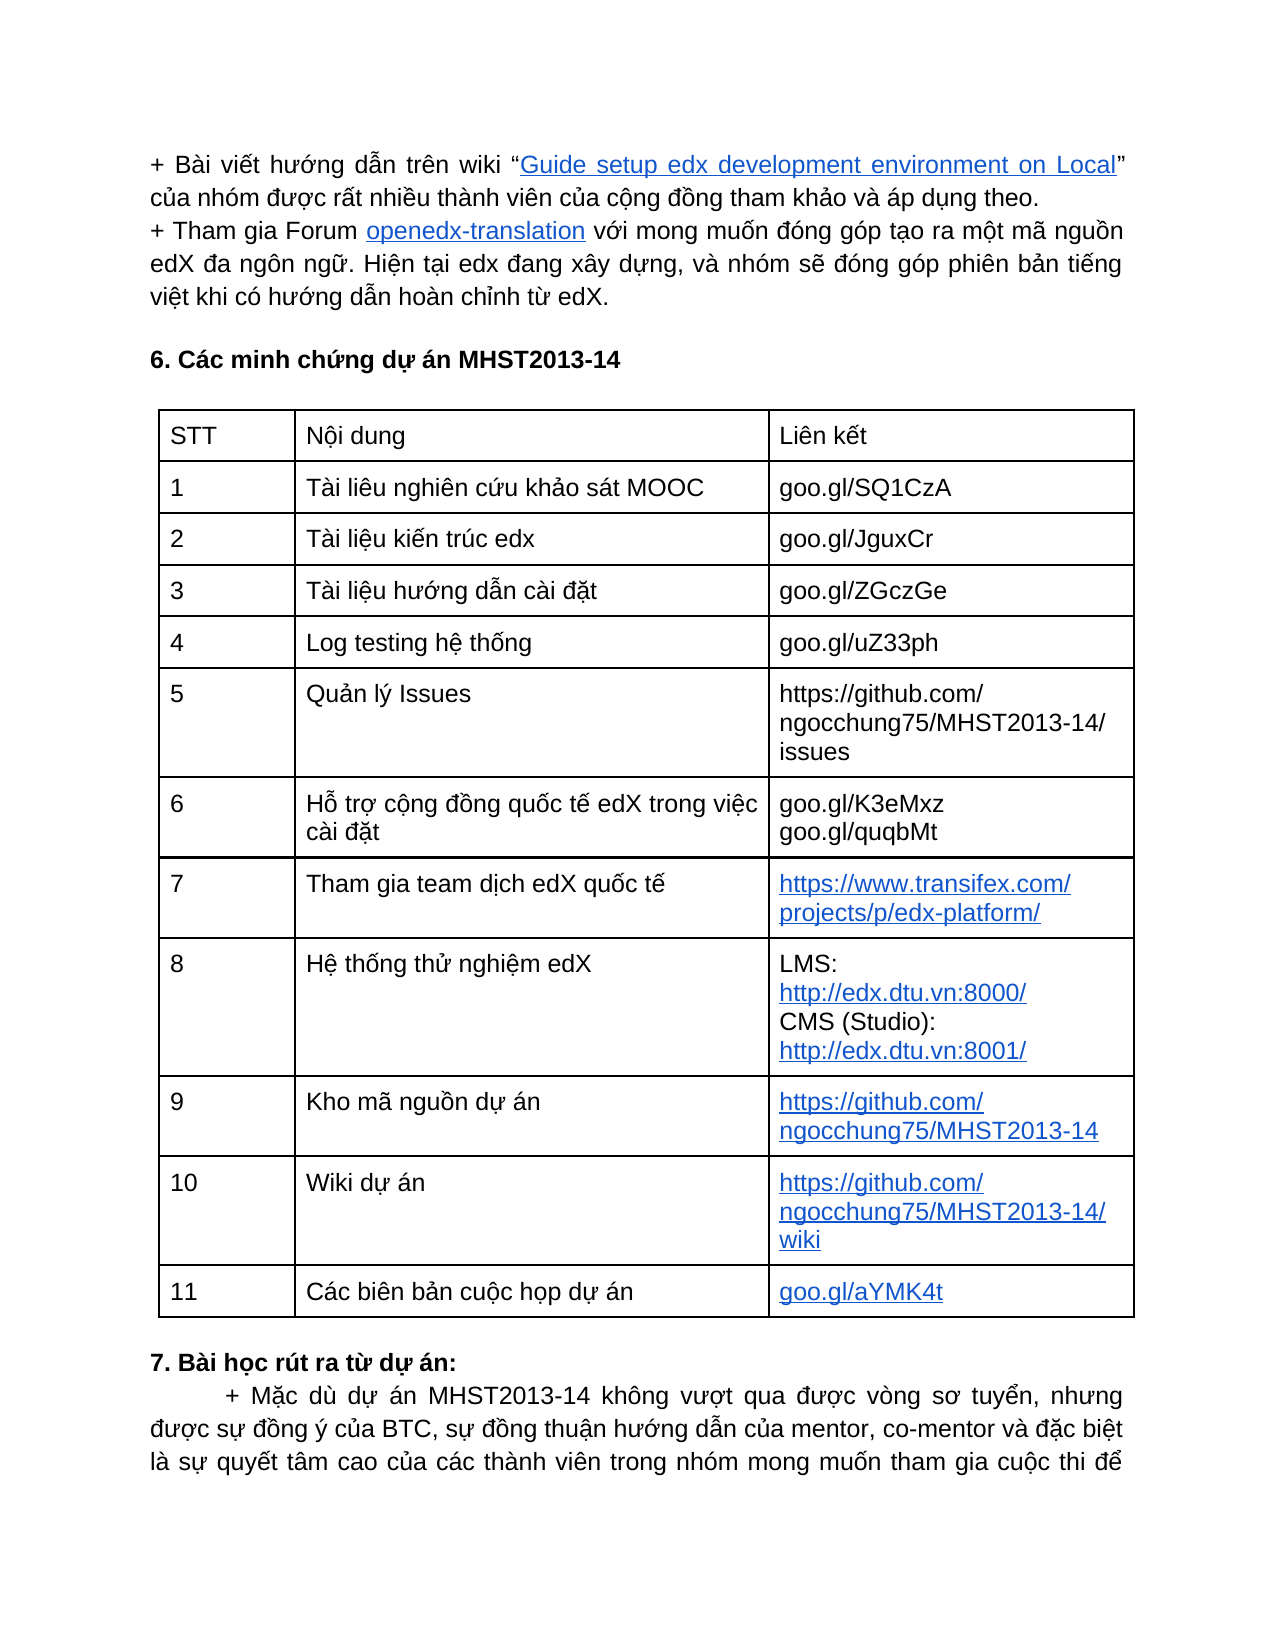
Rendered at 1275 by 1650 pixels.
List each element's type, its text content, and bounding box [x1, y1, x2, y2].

table_cell goo.gl/aYMK4t [770, 1266, 1133, 1316]
table_cell Hệ thống thử nghiệm edX [296, 939, 768, 1075]
table_cell Tài liệu kiến trúc edx [296, 514, 768, 563]
table_cell https://github.com/ngocchung75/MHST2013-14/wiki [770, 1157, 1133, 1264]
table_cell 7 [160, 859, 294, 937]
table_cell 1 [160, 462, 294, 512]
table_cell 2 [160, 514, 294, 563]
table_cell Các biên bản cuộc họp dự án [296, 1266, 768, 1316]
table_cell goo.gl/JguxCr [770, 514, 1133, 563]
table_cell 4 [160, 617, 294, 667]
table_cell 5 [160, 669, 294, 776]
table_cell 6 [160, 778, 294, 856]
table_cell Hỗ trợ cộng đồng quốc tế edX trong việc cài đặt [296, 778, 768, 856]
table_cell 11 [160, 1266, 294, 1316]
table_cell Tham gia team dịch edX quốc tế [296, 859, 768, 937]
table_cell goo.gl/uZ33ph [770, 617, 1133, 667]
table_header Liên kết [770, 411, 1133, 460]
table_cell https://www.transifex.com/projects/p/edx-platform/ [770, 859, 1133, 937]
text + Tham gia Forum openedx-translation với mong muốn đóng góp tạo ra một mã nguồn edX đa ngôn ngữ. Hiện tại edx đang xây dựng, và nhóm sẽ đóng góp phiên bản tiếng việt khi có hướng dẫn hoàn chỉnh từ edX. [150, 216, 1125, 311]
text 6. Các minh chứng dự án MHST2013-14 [150, 345, 1125, 374]
table_cell 9 [160, 1077, 294, 1155]
table_cell 8 [160, 939, 294, 1075]
table_cell 3 [160, 566, 294, 615]
table_cell LMS: http://edx.dtu.vn:8000/ CMS (Studio): http://edx.dtu.vn:8001/ [770, 939, 1133, 1075]
table_cell Kho mã nguồn dự án [296, 1077, 768, 1155]
table_cell https://github.com/ngocchung75/MHST2013-14/issues [770, 669, 1133, 776]
table_cell goo.gl/SQ1CzA [770, 462, 1133, 512]
table_cell Log testing hệ thống [296, 617, 768, 667]
table_header STT [160, 411, 294, 460]
table_cell Tài liêu nghiên cứu khảo sát MOOC [296, 462, 768, 512]
table_cell https://github.com/ngocchung75/MHST2013-14 [770, 1077, 1133, 1155]
text + Bài viết hướng dẫn trên wiki “Guide setup edx development environment on Local” của nhóm được rất nhiều thành viên của cộng đồng tham khảo và áp dụng theo. [150, 150, 1125, 212]
table_cell Wiki dự án [296, 1157, 768, 1264]
table_cell goo.gl/K3eMxz goo.gl/quqbMt [770, 778, 1133, 856]
table_cell 10 [160, 1157, 294, 1264]
text 7. Bài học rút ra từ dự án: [150, 1348, 1125, 1377]
table_cell Tài liệu hướng dẫn cài đặt [296, 566, 768, 615]
text + Mặc dù dự án MHST2013-14 không vượt qua được vòng sơ tuyển, nhưng được sự đồng ý của BTC, sự đồng thuận hướng dẫn của mentor, co-mentor và đặc biệt là sự quyết tâm cao của các thành viên trong nhóm mong muốn tham gia cuộc thi để [150, 1381, 1125, 1476]
table_cell goo.gl/ZGczGe [770, 566, 1133, 615]
table_cell Quản lý Issues [296, 669, 768, 776]
table_header Nội dung [296, 411, 768, 460]
